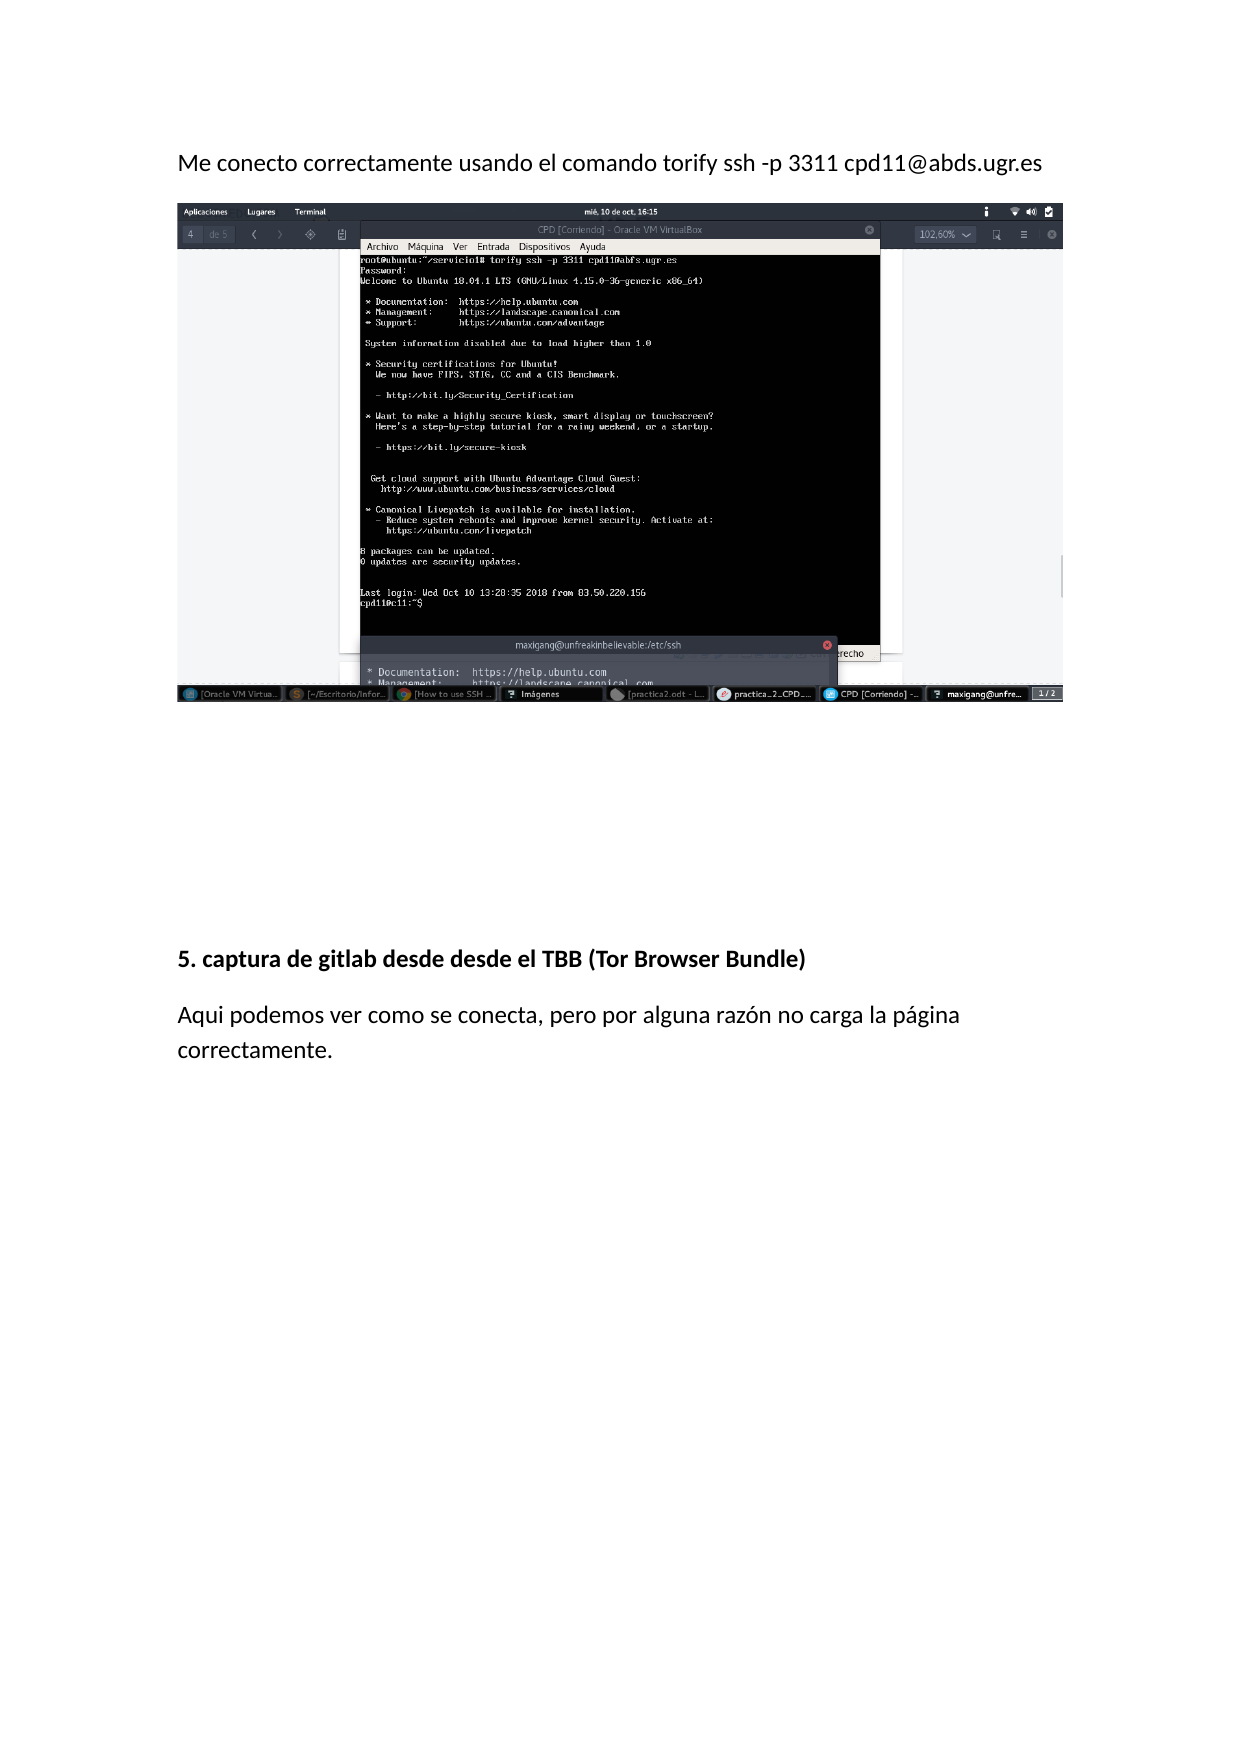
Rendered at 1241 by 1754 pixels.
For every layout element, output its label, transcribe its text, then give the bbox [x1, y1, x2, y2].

text Me conecto correctamente usando el comando torify ssh -p 3311 cpd11@abds.ugr.es [177, 148, 1063, 178]
text 5. captura de gitlab desde desde el TBB (Tor Browser Bundle) [177, 943, 1063, 973]
text Aqui podemos ver como se conecta, pero por alguna razón no carga la página correctamente. [177, 999, 1063, 1064]
picture [177, 203, 1063, 702]
